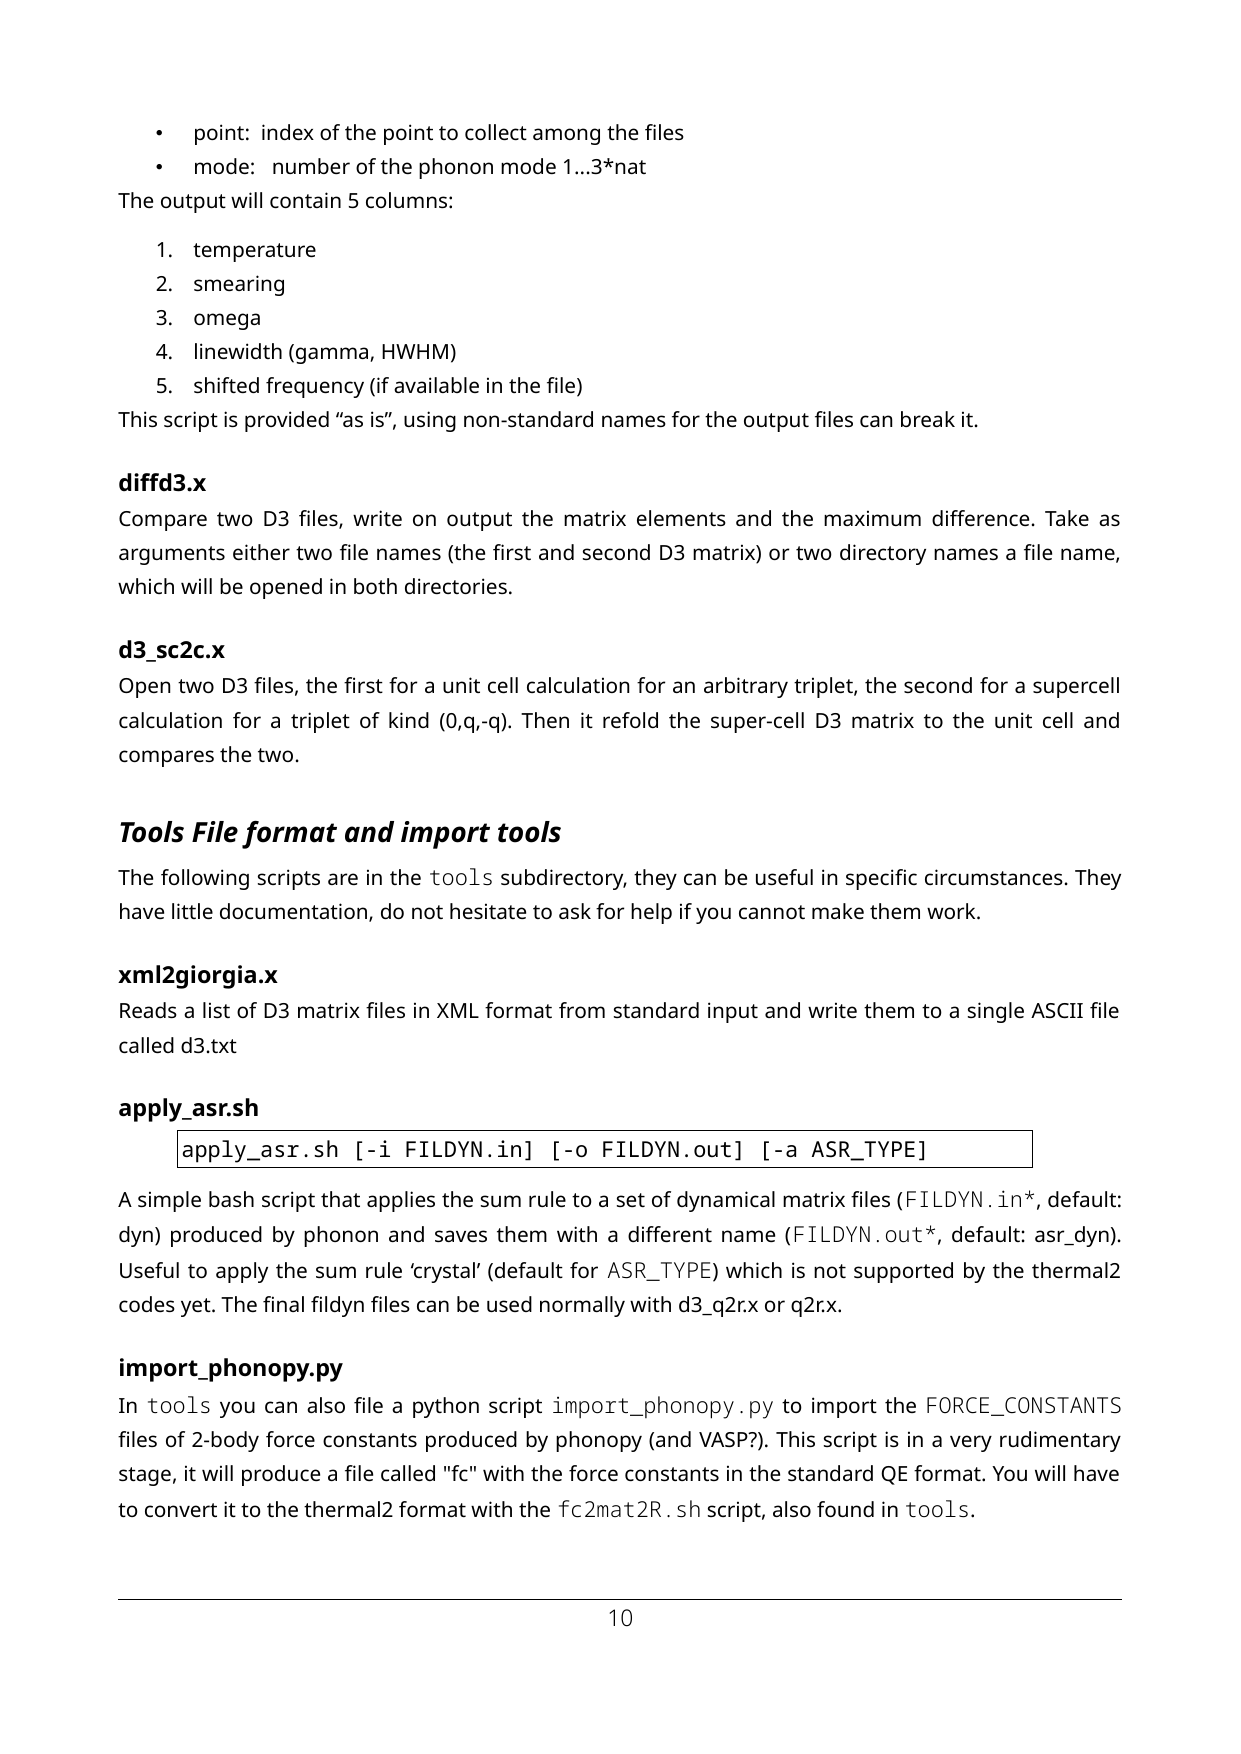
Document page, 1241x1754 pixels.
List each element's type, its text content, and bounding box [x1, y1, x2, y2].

list point: index of the point to collect among the files [156, 118, 1122, 147]
subtitle d3_sc2c.x [118, 634, 1122, 665]
list shifted frequency (if available in the file) [156, 371, 1122, 399]
text In tools you can also file a python script import_phonopy.py to import the FORCE_CONSTANTS files of 2-body force constants produced by phonopy (and VASP?). This script is in a very rudimentary stage, it will produce a file called "fc" with the force constants in the standard QE format. You will have to convert it to the thermal2 format with the fc2mat2R.sh script, also found in tools. [118, 1390, 1122, 1523]
list smearing [156, 269, 1122, 297]
list omega [156, 303, 1122, 331]
text Reads a list of D3 matrix files in XML format from standard input and write them to a single ASCII file called d3.txt [118, 997, 1122, 1059]
subtitle xml2giorgia.x [118, 959, 1122, 990]
text A simple bash script that applies the sum rule to a set of dynamical matrix files (FILDYN.in*, default: dyn) produced by phonon and saves them with a different name (FILDYN.out*, default: asr_dyn). Useful to apply the sum rule ‘crystal’ (default for ASR_TYPE) which is not supported by the thermal2 codes yet. The final fildyn files can be used normally with d3_q2r.x or q2r.x. [118, 1184, 1122, 1319]
text apply_asr.sh [-i FILDYN.in] [-o FILDYN.out] [-a ASR_TYPE] [178, 1131, 1032, 1167]
subtitle Tools File format and import tools [118, 812, 1122, 850]
text The following scripts are in the tools subdirectory, they can be useful in specific circumstances. They have little documentation, do not hesitate to ask for help if you cannot make them work. [118, 862, 1122, 926]
text Open two D3 files, the first for a unit cell calculation for an arbitrary triplet, the second for a supercell calculation for a triplet of kind (0,q,-q). Then it refold the super-cell D3 matrix to the unit cell and compares the two. [118, 672, 1122, 768]
list mode: number of the phonon mode 1...3*nat [156, 152, 1122, 181]
subtitle diffd3.x [118, 466, 1122, 498]
list temperature [156, 235, 1122, 263]
subtitle import_phonopy.py [118, 1352, 1122, 1383]
list linewidth (gamma, HWHM) [156, 337, 1122, 366]
text Compare two D3 files, write on output the matrix elements and the maximum difference. Take as arguments either two file names (the first and second D3 matrix) or two directory names a file name, which will be opened in both directories. [118, 504, 1122, 601]
text The output will contain 5 columns: [118, 186, 1122, 215]
text This script is provided “as is”, using non-standard names for the output files can break it. [118, 405, 1122, 434]
subtitle apply_asr.sh [118, 1092, 1122, 1124]
